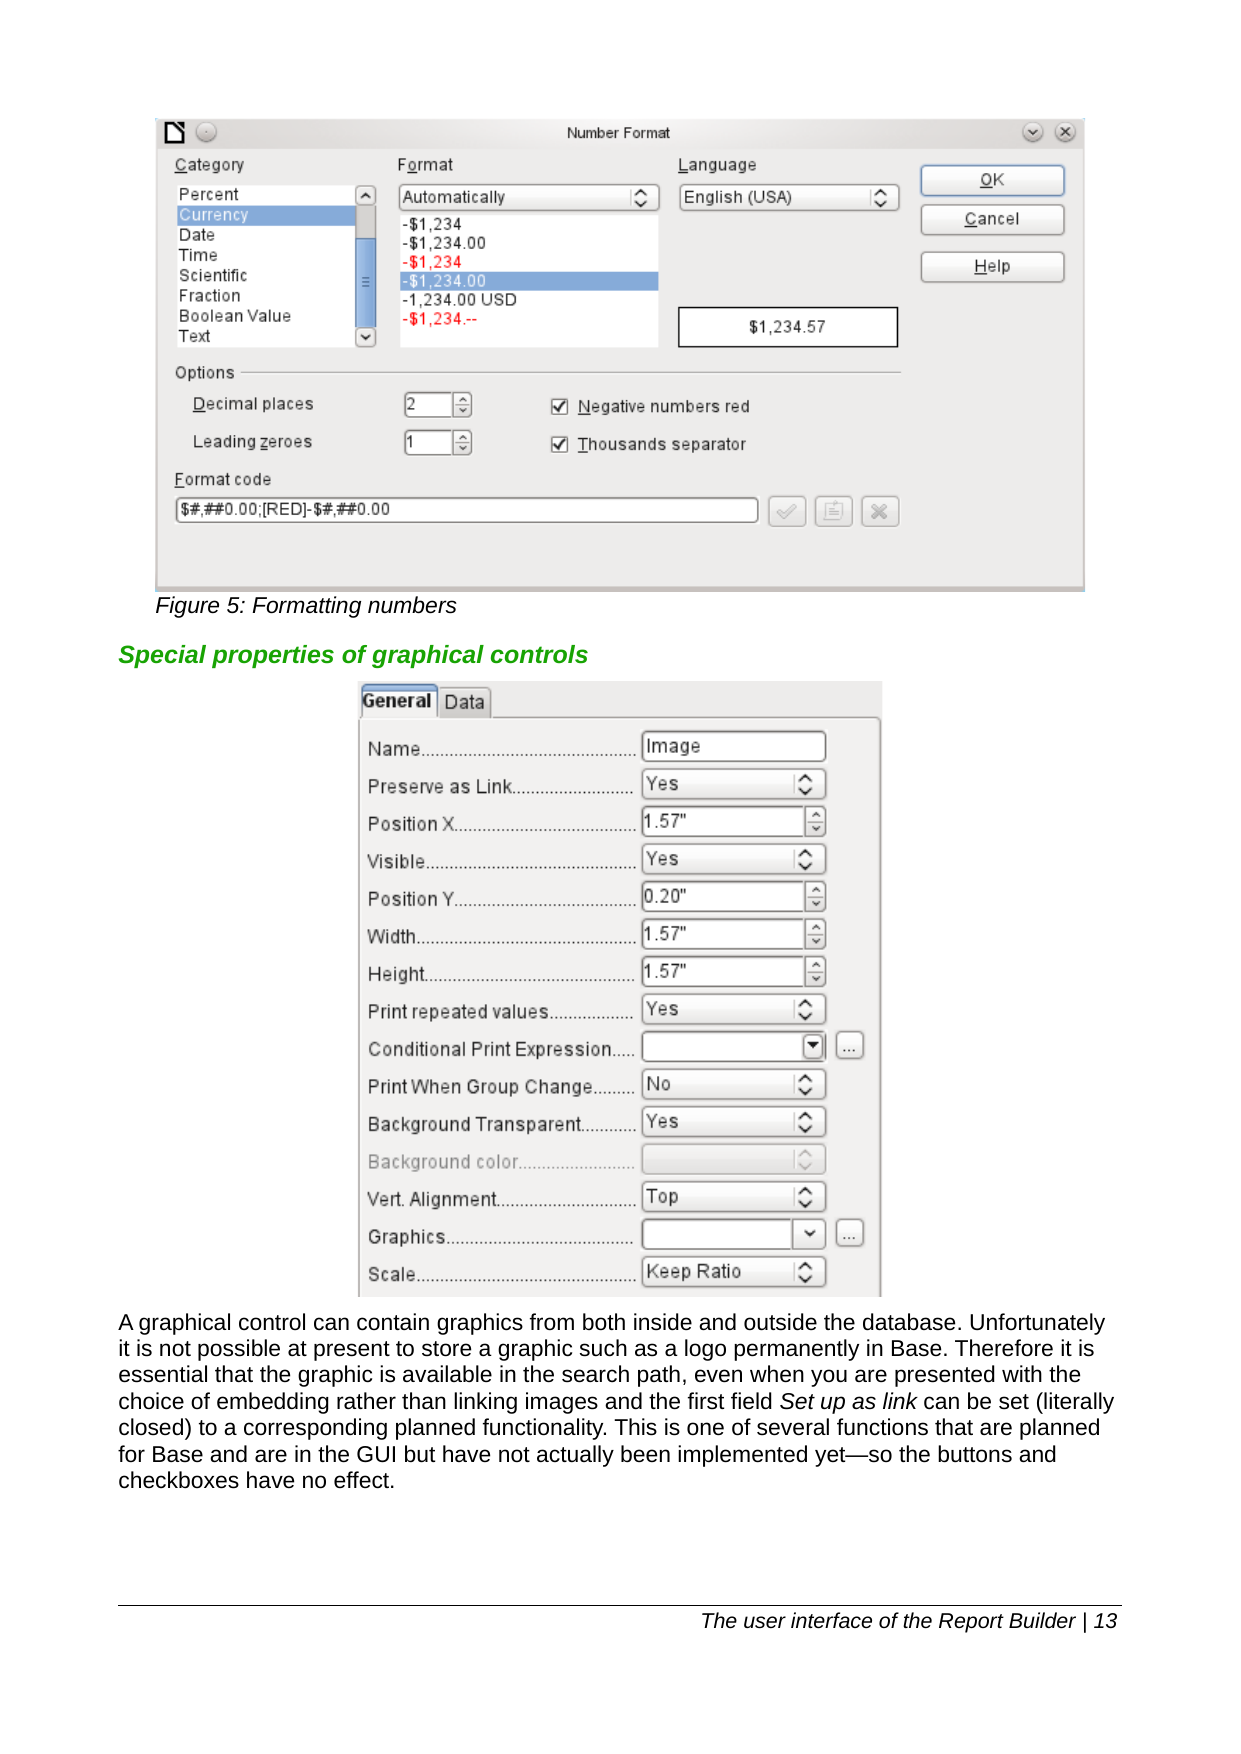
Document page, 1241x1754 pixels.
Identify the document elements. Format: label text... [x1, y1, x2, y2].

subtitle Special properties of graphical controls [118, 641, 1122, 669]
picture [357, 681, 883, 1297]
picture [155, 118, 1085, 592]
text A graphical control can contain graphics from both inside and outside the database. Unfortunately it is not possible at present to store a graphic such as a logo permanently in Base. Therefore it is essential that the graphic is available in the search path, even when you are presented with the choice of embedding rather than linking images and the first field Set up as link can be set (literally closed) to a corresponding planned functionality. This is one of several functions that are planned for Base and are in the GUI but have not actually been implemented yet—so the buttons and checkboxes have no effect. [118, 1309, 1122, 1493]
text Figure 5: Formatting numbers [155, 592, 1085, 618]
